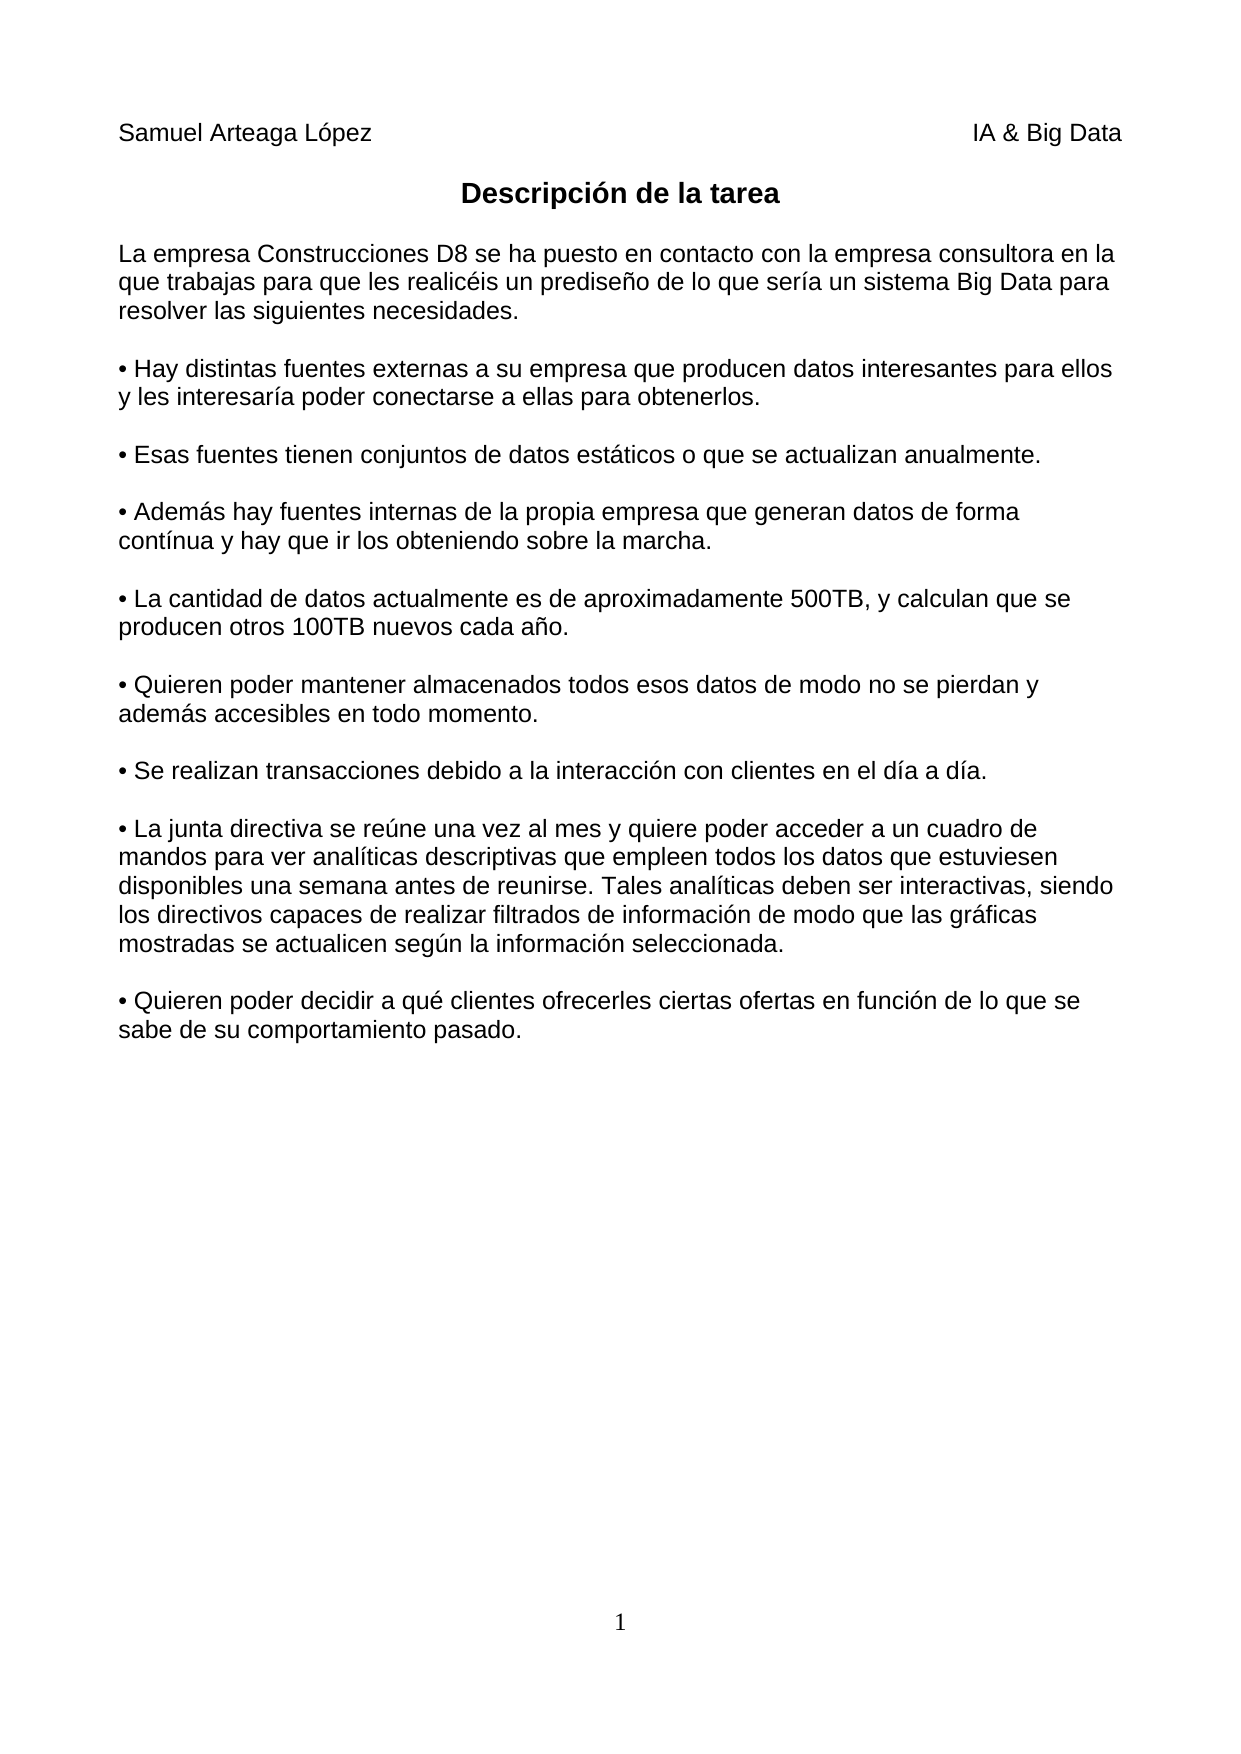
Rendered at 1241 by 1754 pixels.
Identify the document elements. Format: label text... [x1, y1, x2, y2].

text • Se realizan transacciones debido a la interacción con clientes en el día a día. [118, 756, 1122, 785]
text • La cantidad de datos actualmente es de aproximadamente 500TB, y calculan que se producen otros 100TB nuevos cada año. [118, 584, 1122, 641]
text La empresa Construcciones D8 se ha puesto en contacto con la empresa consultora en la que trabajas para que les realicéis un prediseño de lo que sería un sistema Big Data para resolver las siguientes necesidades. [118, 239, 1122, 325]
text Descripción de la tarea [118, 176, 1122, 210]
text • Quieren poder decidir a qué clientes ofrecerles ciertas ofertas en función de lo que se sabe de su comportamiento pasado. [118, 986, 1122, 1044]
text • Hay distintas fuentes externas a su empresa que producen datos interesantes para ellos y les interesaría poder conectarse a ellas para obtenerlos. [118, 354, 1122, 411]
text • Esas fuentes tienen conjuntos de datos estáticos o que se actualizan anualmente. [118, 440, 1122, 469]
text • Quieren poder mantener almacenados todos esos datos de modo no se pierdan y además accesibles en todo momento. [118, 670, 1122, 727]
text • La junta directiva se reúne una vez al mes y quiere poder acceder a un cuadro de mandos para ver analíticas descriptivas que empleen todos los datos que estuviesen disponibles una semana antes de reunirse. Tales analíticas deben ser interactivas, siendo los directivos capaces de realizar filtrados de información de modo que las gráficas mostradas se actualicen según la información seleccionada. [118, 814, 1122, 957]
text • Además hay fuentes internas de la propia empresa que generan datos de forma contínua y hay que ir los obteniendo sobre la marcha. [118, 497, 1122, 555]
